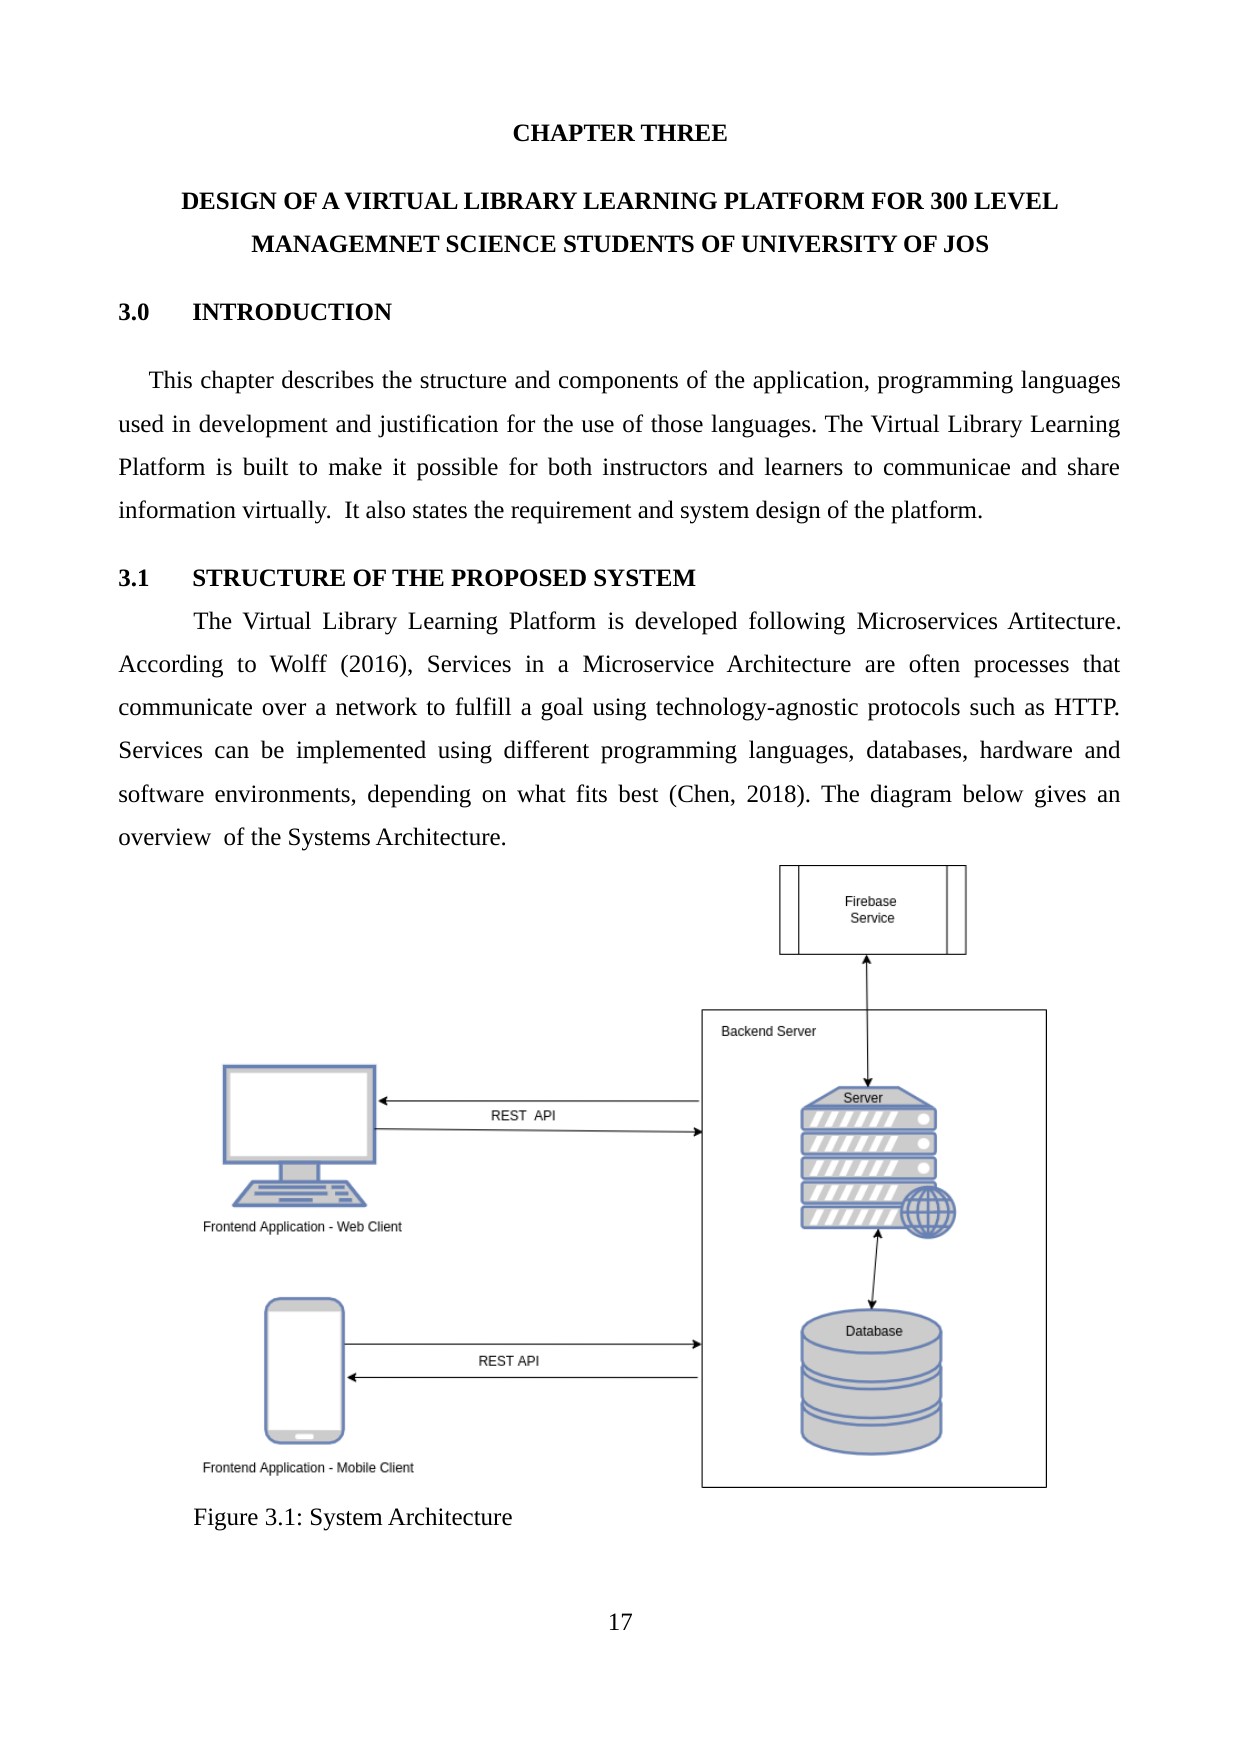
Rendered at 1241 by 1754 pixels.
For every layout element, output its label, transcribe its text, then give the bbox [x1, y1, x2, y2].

text CHAPTER THREE [118, 118, 1122, 147]
text This chapter describes the structure and components of the application, programming languages used in development and justification for the use of those languages. The Virtual Library Learning Platform is built to make it possible for both instructors and learners to communicae and share information virtually. It also states the requirement and system design of the platform. [118, 366, 1122, 524]
picture [193, 865, 1047, 1488]
text Figure 3.1: System Architecture [118, 877, 1122, 1531]
text The Virtual Library Learning Platform is developed following Microservices Artitecture. According to Wolff (2016), Services in a Microservice Architecture are often processes that communicate over a network to fulfill a goal using technology-agnostic protocols such as HTTP. Services can be implemented using different programming languages, databases, hardware and software environments, depending on what fits best (Chen, 2018). The diagram below gives an overview of the Systems Architecture. [118, 606, 1122, 851]
text 3.0 INTRODUCTION [118, 297, 1122, 326]
text 3.1 STRUCTURE OF THE PROPOSED SYSTEM [118, 563, 1122, 592]
text DESIGN OF A VIRTUAL LIBRARY LEARNING PLATFORM FOR 300 LEVEL MANAGEMNET SCIENCE STUDENTS OF UNIVERSITY OF JOS [118, 186, 1122, 258]
